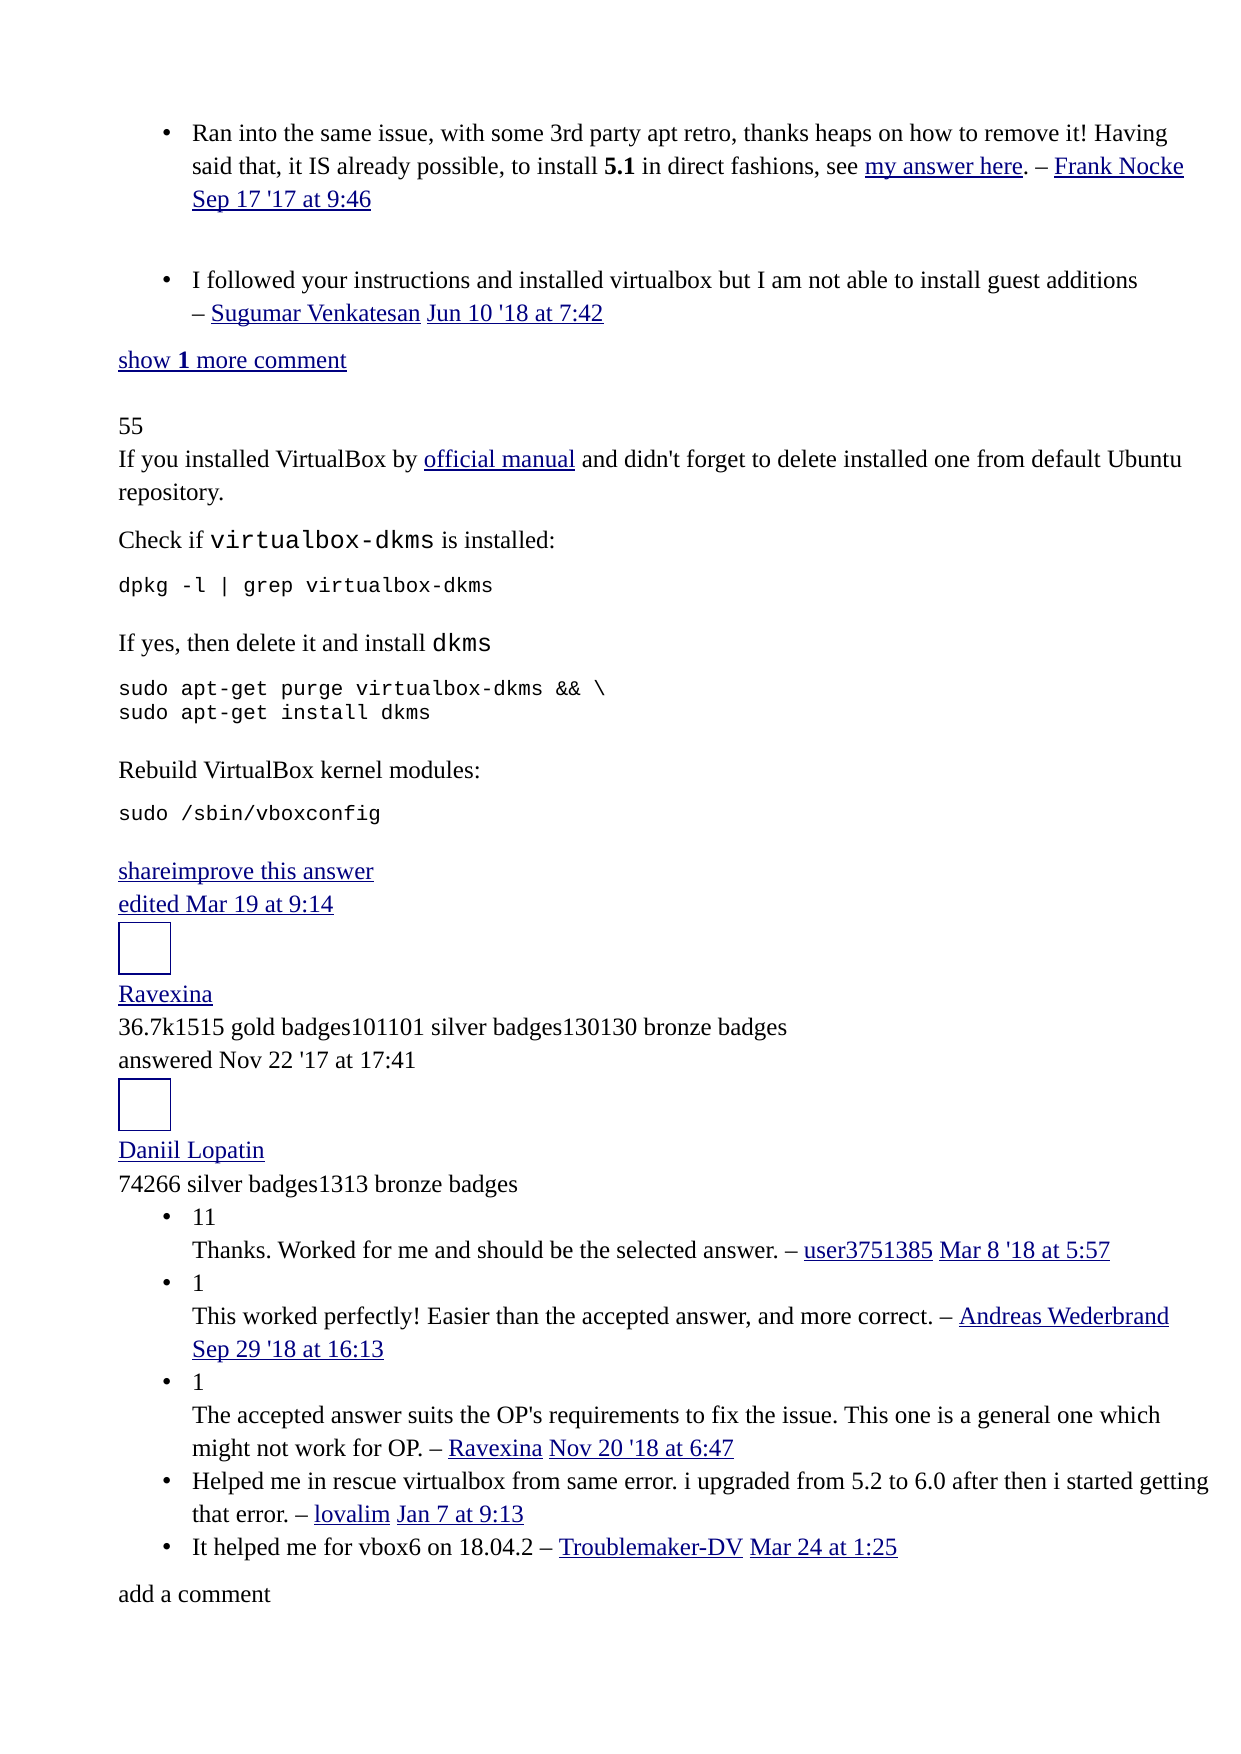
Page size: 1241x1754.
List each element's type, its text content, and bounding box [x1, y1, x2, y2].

text add a comment [118, 1579, 1210, 1608]
text sudo apt-get purge virtualbox-dkms && \ [118, 678, 1210, 702]
list 1 [162, 1367, 1210, 1396]
text Rebuild VirtualBox kernel modules: [118, 755, 1210, 784]
list 1 [162, 1268, 1210, 1296]
list Thanks. Worked for me and should be the selected answer. – user3751385 Mar 8 '18 at 5:57 [162, 1235, 1210, 1263]
text 55 [118, 411, 1210, 440]
text edited Mar 19 at 9:14 [118, 889, 1210, 917]
list Helped me in rescue virtualbox from same error. i upgraded from 5.2 to 6.0 after then i started getting that error. – lovalim Jan 7 at 9:13 [162, 1466, 1210, 1528]
text Ravexina [118, 979, 1210, 1008]
text shareimprove this answer [118, 856, 1210, 884]
text Daniil Lopatin [118, 1136, 1210, 1164]
list The accepted answer suits the OP's requirements to fix the issue. This one is a general one which might not work for OP. – Ravexina Nov 20 '18 at 6:47 [162, 1400, 1210, 1462]
text If yes, then delete it and install dkms [118, 628, 1210, 659]
list This worked perfectly! Easier than the accepted answer, and more correct. – Andreas Wederbrand Sep 29 '18 at 16:13 [162, 1301, 1210, 1362]
text dpkg -l | grep virtualbox-dkms [118, 575, 1210, 599]
list 11 [162, 1202, 1210, 1230]
list I followed your instructions and installed virtualbox but I am not able to install guest additions – Sugumar Venkatesan Jun 10 '18 at 7:42 [162, 265, 1210, 327]
text sudo /sbin/vboxconfig [118, 803, 1210, 826]
text answered Nov 22 '17 at 17:41 [118, 1045, 1210, 1074]
text 74266 silver badges1313 bronze badges [118, 1169, 1210, 1197]
text If you installed VirtualBox by official manual and didn't forget to delete installed one from default Ubuntu repository. [118, 444, 1210, 506]
text Check if virtualbox-dkms is installed: [118, 525, 1210, 556]
text show 1 more comment [118, 345, 1210, 374]
text sudo apt-get install dkms [118, 702, 1210, 726]
list It helped me for vbox6 on 18.04.2 – Troublemaker-DV Mar 24 at 1:25 [162, 1532, 1210, 1561]
text 36.7k1515 gold badges101101 silver badges130130 bronze badges [118, 1012, 1210, 1041]
list Ran into the same issue, with some 3rd party apt retro, thanks heaps on how to remove it! Having said that, it IS already possible, to install 5.1 in direct fashions, see my answer here. – Frank Nocke Sep 17 '17 at 9:46 [162, 118, 1210, 213]
